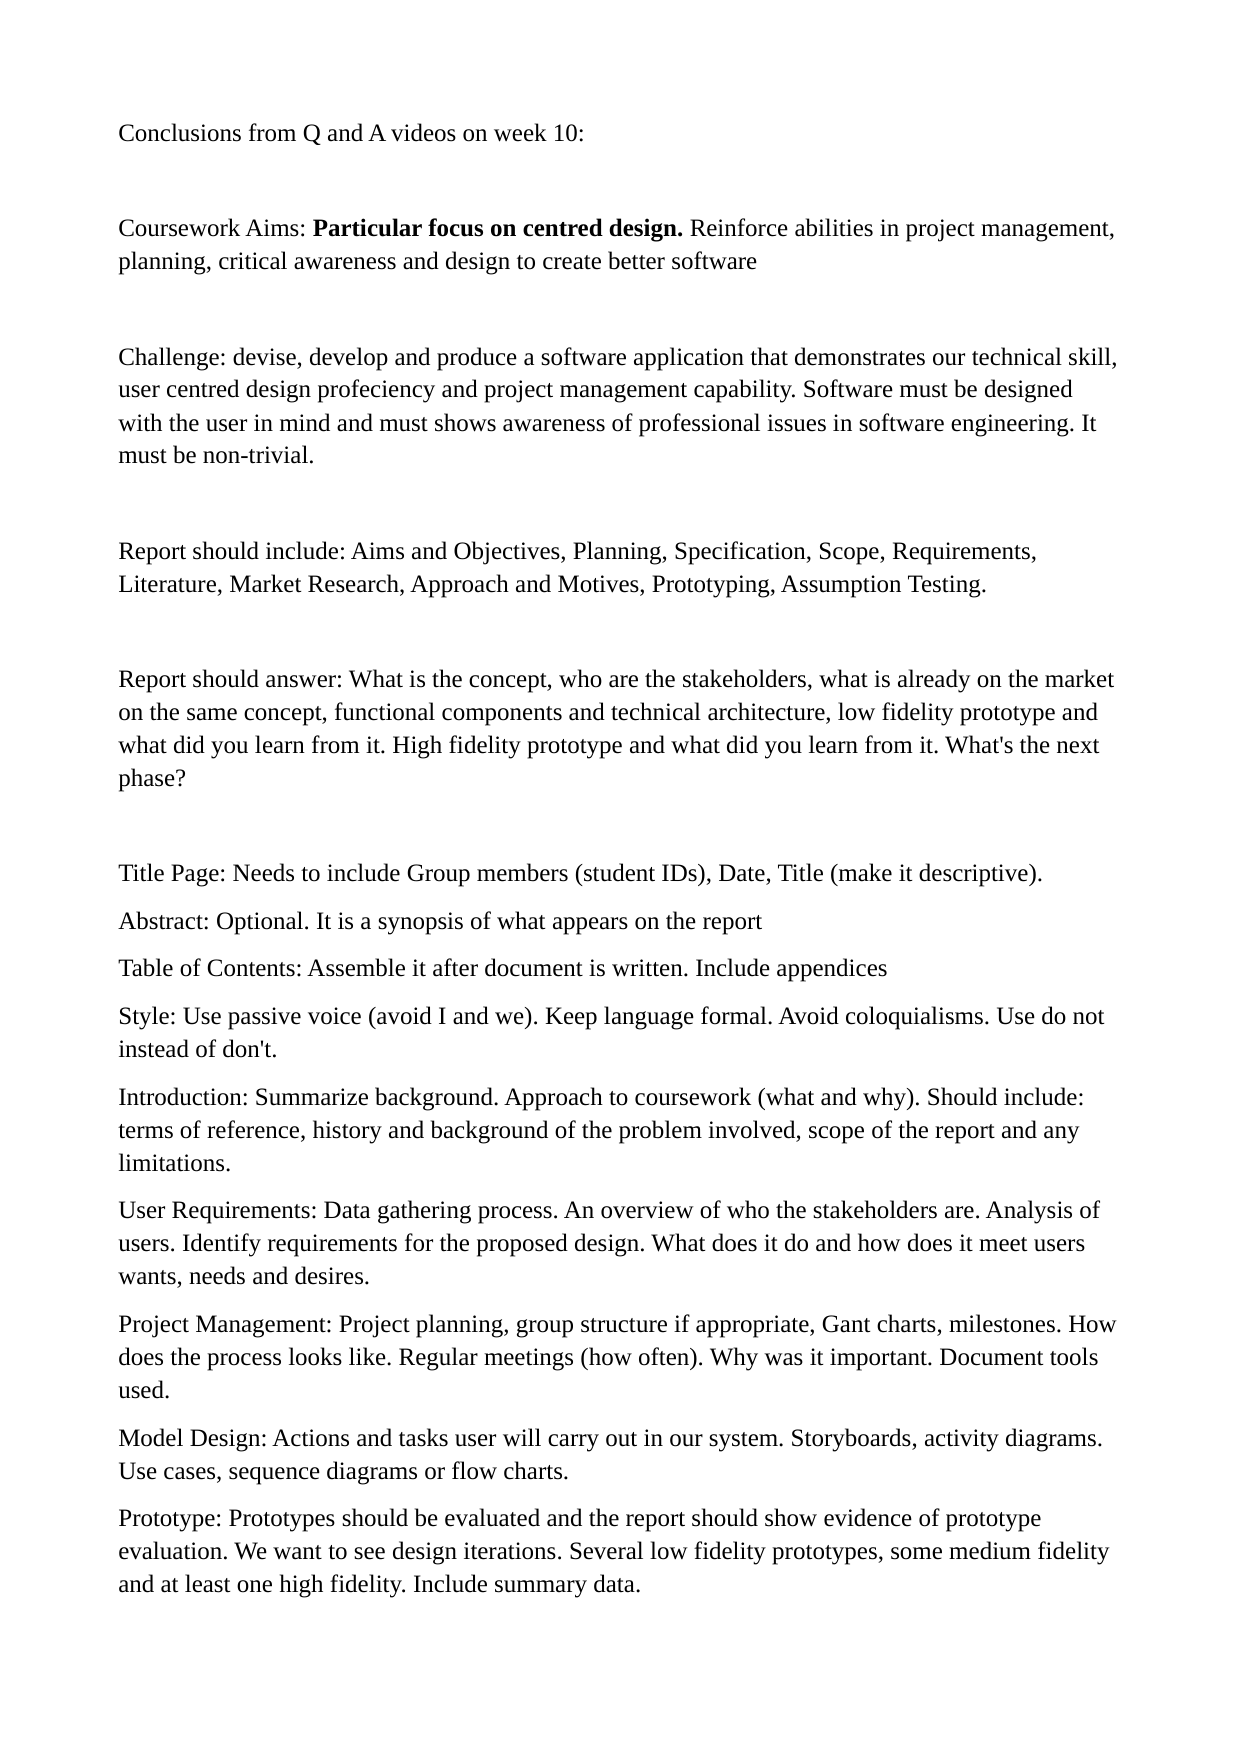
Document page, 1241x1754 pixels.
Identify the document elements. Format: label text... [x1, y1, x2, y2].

text Introduction: Summarize background. Approach to coursework (what and why). Should include: terms of reference, history and background of the problem involved, scope of the report and any limitations. [118, 1082, 1122, 1177]
text Conclusions from Q and A videos on week 10: [118, 118, 1122, 147]
text Report should answer: What is the concept, who are the stakeholders, what is already on the market on the same concept, functional components and technical architecture, low fidelity prototype and what did you learn from it. High fidelity prototype and what did you learn from it. What's the next phase? [118, 664, 1122, 792]
text Prototype: Prototypes should be evaluated and the report should show evidence of prototype evaluation. We want to see design iterations. Several low fidelity prototypes, some medium fidelity and at least one high fidelity. Include summary data. [118, 1503, 1122, 1598]
text User Requirements: Data gathering process. An overview of who the stakeholders are. Analysis of users. Identify requirements for the proposed design. What does it do and how does it meet users wants, needs and desires. [118, 1195, 1122, 1290]
text Project Management: Project planning, group structure if appropriate, Gant charts, milestones. How does the process looks like. Regular meetings (how often). Why was it important. Document tools used. [118, 1309, 1122, 1404]
text Coursework Aims: Particular focus on centred design. Reinforce abilities in project management, planning, critical awareness and design to create better software [118, 213, 1122, 275]
text Challenge: devise, develop and produce a software application that demonstrates our technical skill, user centred design profeciency and project management capability. Software must be designed with the user in mind and must shows awareness of professional issues in software engineering. It must be non-trivial. [118, 342, 1122, 469]
text Style: Use passive voice (avoid I and we). Keep language formal. Avoid coloquialisms. Use do not instead of don't. [118, 1001, 1122, 1063]
text Title Page: Needs to include Group members (student IDs), Date, Title (make it descriptive). [118, 858, 1122, 887]
text Report should include: Aims and Objectives, Planning, Specification, Scope, Requirements, Literature, Market Research, Approach and Motives, Prototyping, Assumption Testing. [118, 536, 1122, 598]
text Model Design: Actions and tasks user will carry out in our system. Storyboards, activity diagrams. Use cases, sequence diagrams or flow charts. [118, 1423, 1122, 1484]
text Table of Contents: Assemble it after document is written. Include appendices [118, 953, 1122, 982]
text Abstract: Optional. It is a synopsis of what appears on the report [118, 906, 1122, 935]
